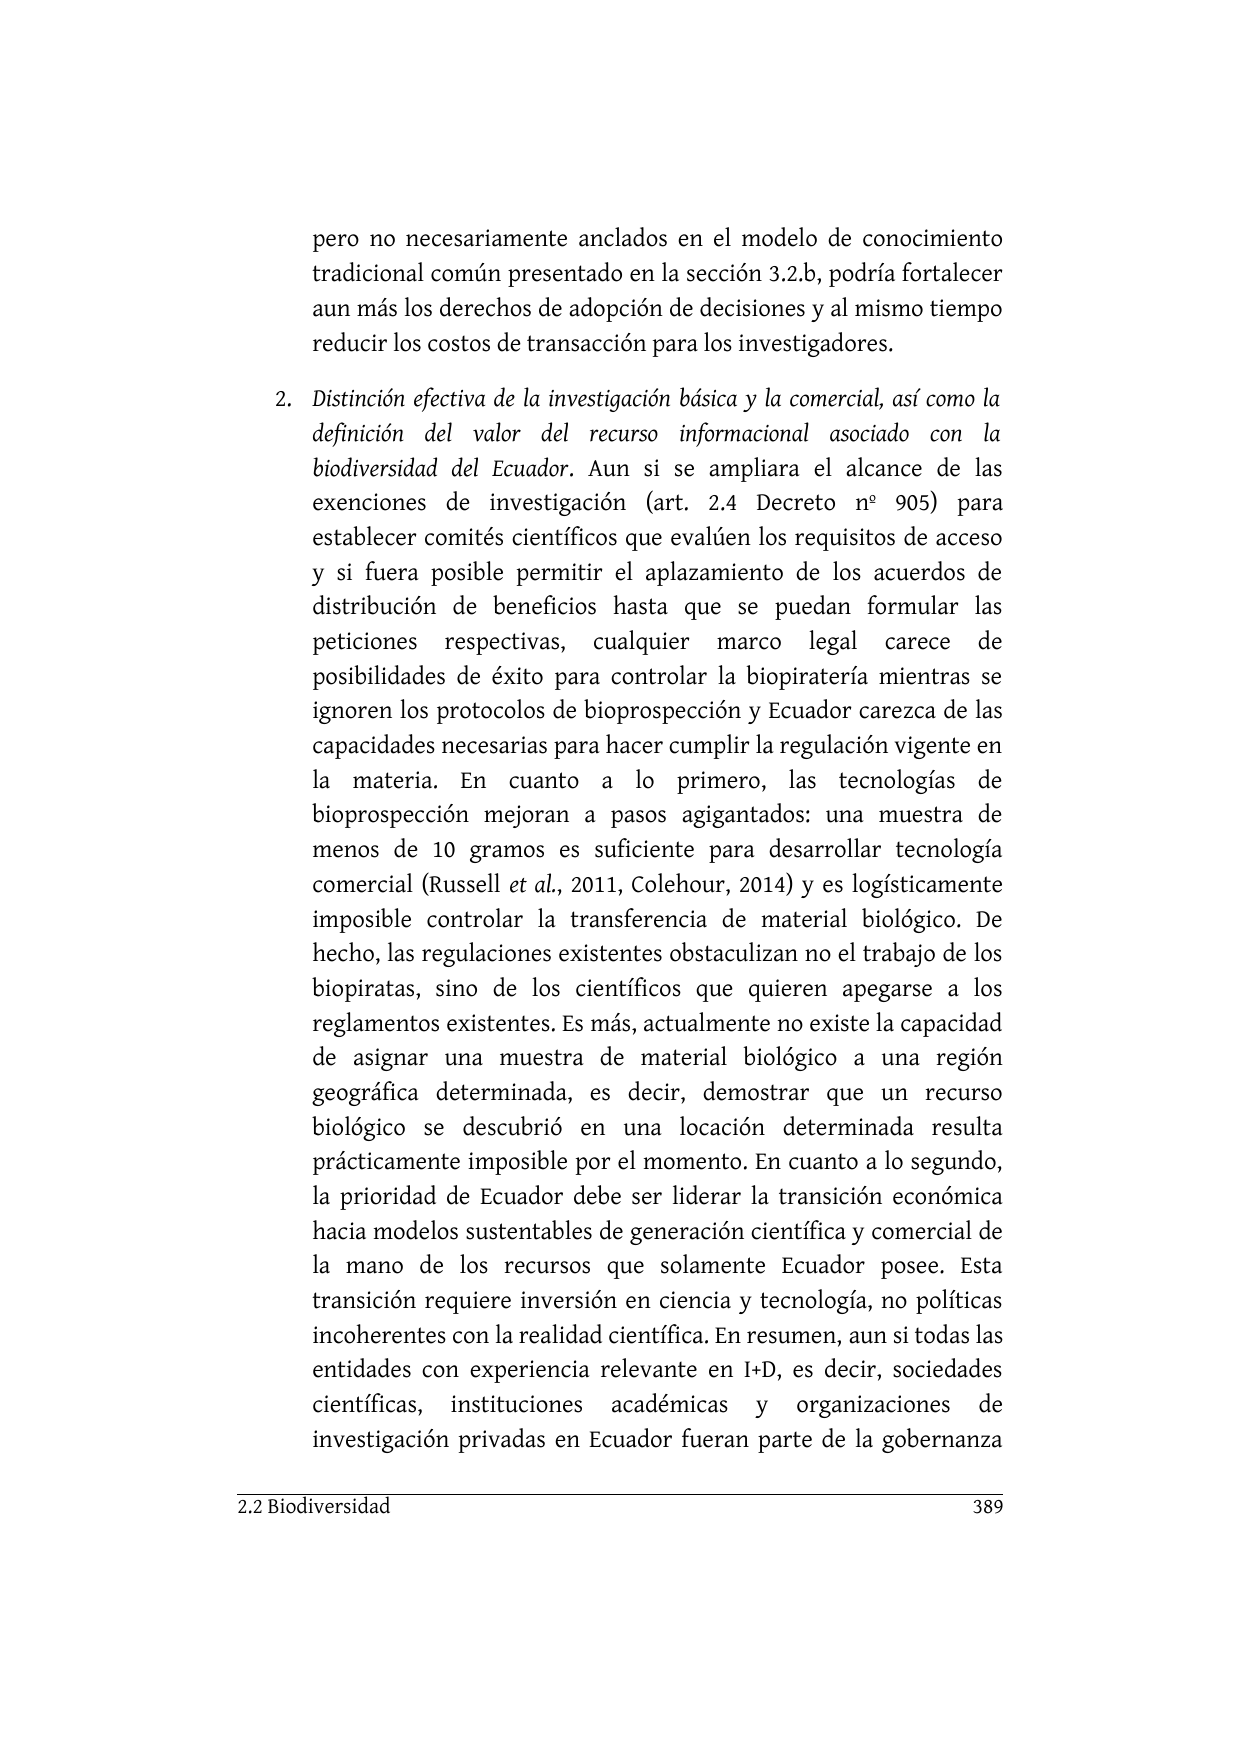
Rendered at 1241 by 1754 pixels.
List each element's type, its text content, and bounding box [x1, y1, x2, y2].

list Distinción efectiva de la investigación básica y la comercial, así como la definición del valor del recurso informacional asociado con la biodiversidad del Ecuador. Aun si se ampliara el alcance de las exenciones de investigación (art. 2.4 Decreto nº 905) para establecer comités científicos que evalúen los requisitos de acceso y si fuera posible permitir el aplazamiento de los acuerdos de distribución de beneficios hasta que se puedan formular las peticiones respectivas, cualquier marco legal carece de posibilidades de éxito para controlar la biopiratería mientras se ignoren los protocolos de bioprospección y Ecuador carezca de las capacidades necesarias para hacer cumplir la regulación vigente en la materia. En cuanto a lo primero, las tecnologías de bioprospección mejoran a pasos agigantados: una muestra de menos de 10 gramos es suficiente para desarrollar tecnología comercial (Russell et al., 2011, Colehour, 2014) y es logísticamente imposible controlar la transferencia de material biológico. De hecho, las regulaciones existentes obstaculizan no el trabajo de los biopiratas, sino de los científicos que quieren apegarse a los reglamentos existentes. Es más, actualmente no existe la capacidad de asignar una muestra de material biológico a una región geográfica determinada, es decir, demostrar que un recurso biológico se descubrió en una locación determinada resulta prácticamente imposible por el momento. En cuanto a lo segundo, la prioridad de Ecuador debe ser liderar la transición económica hacia modelos sustentables de generación científica y comercial de la mano de los recursos que solamente Ecuador posee. Esta transición requiere inversión en ciencia y tecnología, no políticas incoherentes con la realidad científica. En resumen, aun si todas las entidades con experiencia relevante en I+D, es decir, sociedades científicas, instituciones académicas y organizaciones de investigación privadas en Ecuador fueran parte de la gobernanza [274, 385, 1003, 1454]
list pero no necesariamente anclados en el modelo de conocimiento tradicional común presentado en la sección 3.2.b, podría fortalecer aun más los derechos de adopción de decisiones y al mismo tiempo reducir los costos de transacción para los investigadores. [274, 225, 1003, 358]
